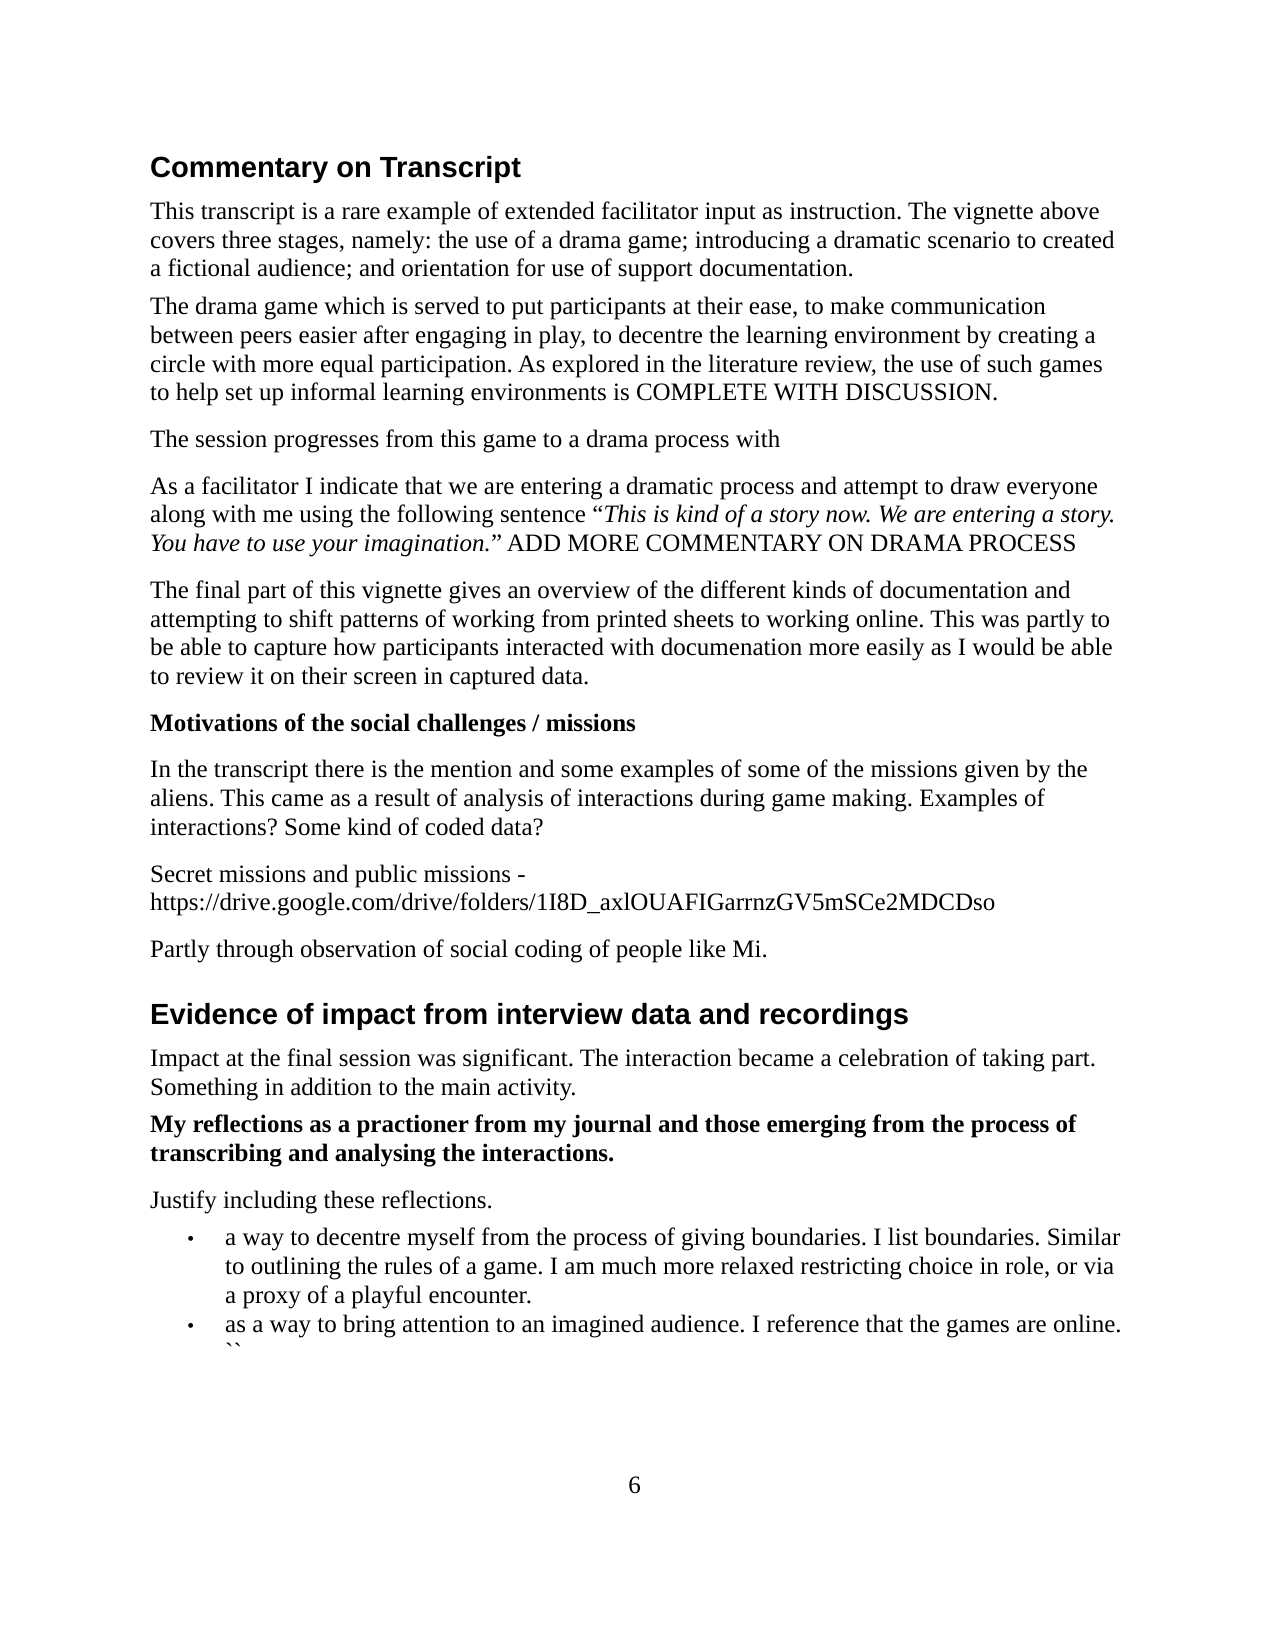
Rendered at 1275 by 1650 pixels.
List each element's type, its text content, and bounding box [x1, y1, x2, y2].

text Secret missions and public missions - https://drive.google.com/drive/folders/1I8D_axlOUAFIGarrnzGV5mSCe2MDCDso [150, 859, 1125, 916]
text Justify including these reflections. [150, 1185, 1125, 1213]
subtitle Evidence of impact from interview data and recordings [150, 997, 1125, 1030]
text As a facilitator I indicate that we are entering a dramatic process and attempt to draw everyone along with me using the following sentence “This is kind of a story now. We are entering a story. You have to use your imagination.” ADD MORE COMMENTARY ON DRAMA PROCESS [150, 471, 1125, 557]
text In the transcript there is the mention and some examples of some of the missions given by the aliens. This came as a result of analysis of interactions during game making. Examples of interactions? Some kind of coded data? [150, 754, 1125, 841]
subtitle Commentary on Transcript [150, 150, 1125, 183]
list as a way to bring attention to an imagined audience. I reference that the games are online. `` [187, 1309, 1125, 1366]
list a way to decentre myself from the process of giving boundaries. I list boundaries. Similar to outlining the rules of a game. I am much more relaxed restricting choice in role, or via a proxy of a playful encounter. [187, 1222, 1125, 1309]
text My reflections as a practioner from my journal and those emerging from the process of transcribing and analysing the interactions. [150, 1109, 1125, 1167]
text The drama game which is served to put participants at their ease, to make communication between peers easier after engaging in play, to decentre the learning environment by creating a circle with more equal participation. As explored in the literature review, the use of such games to help set up informal learning environments is COMPLETE WITH DISCUSSION. [150, 291, 1125, 406]
text The session progresses from this game to a drama process with [150, 424, 1125, 453]
text The final part of this vignette gives an overview of the different kinds of documentation and attempting to shift patterns of working from printed sheets to working online. This was partly to be able to capture how participants interacted with documenation more easily as I would be able to review it on their screen in captured data. [150, 575, 1125, 690]
text Motivations of the social challenges / missions [150, 708, 1125, 737]
text Partly through observation of social coding of people like Mi. [150, 934, 1125, 963]
text This transcript is a rare example of extended facilitator input as instruction. The vignette above covers three stages, namely: the use of a drama game; introducing a dramatic scenario to created a fictional audience; and orientation for use of support documentation. [150, 196, 1125, 282]
text Impact at the final session was significant. The interaction became a celebration of taking part. Something in addition to the main activity. [150, 1043, 1125, 1100]
